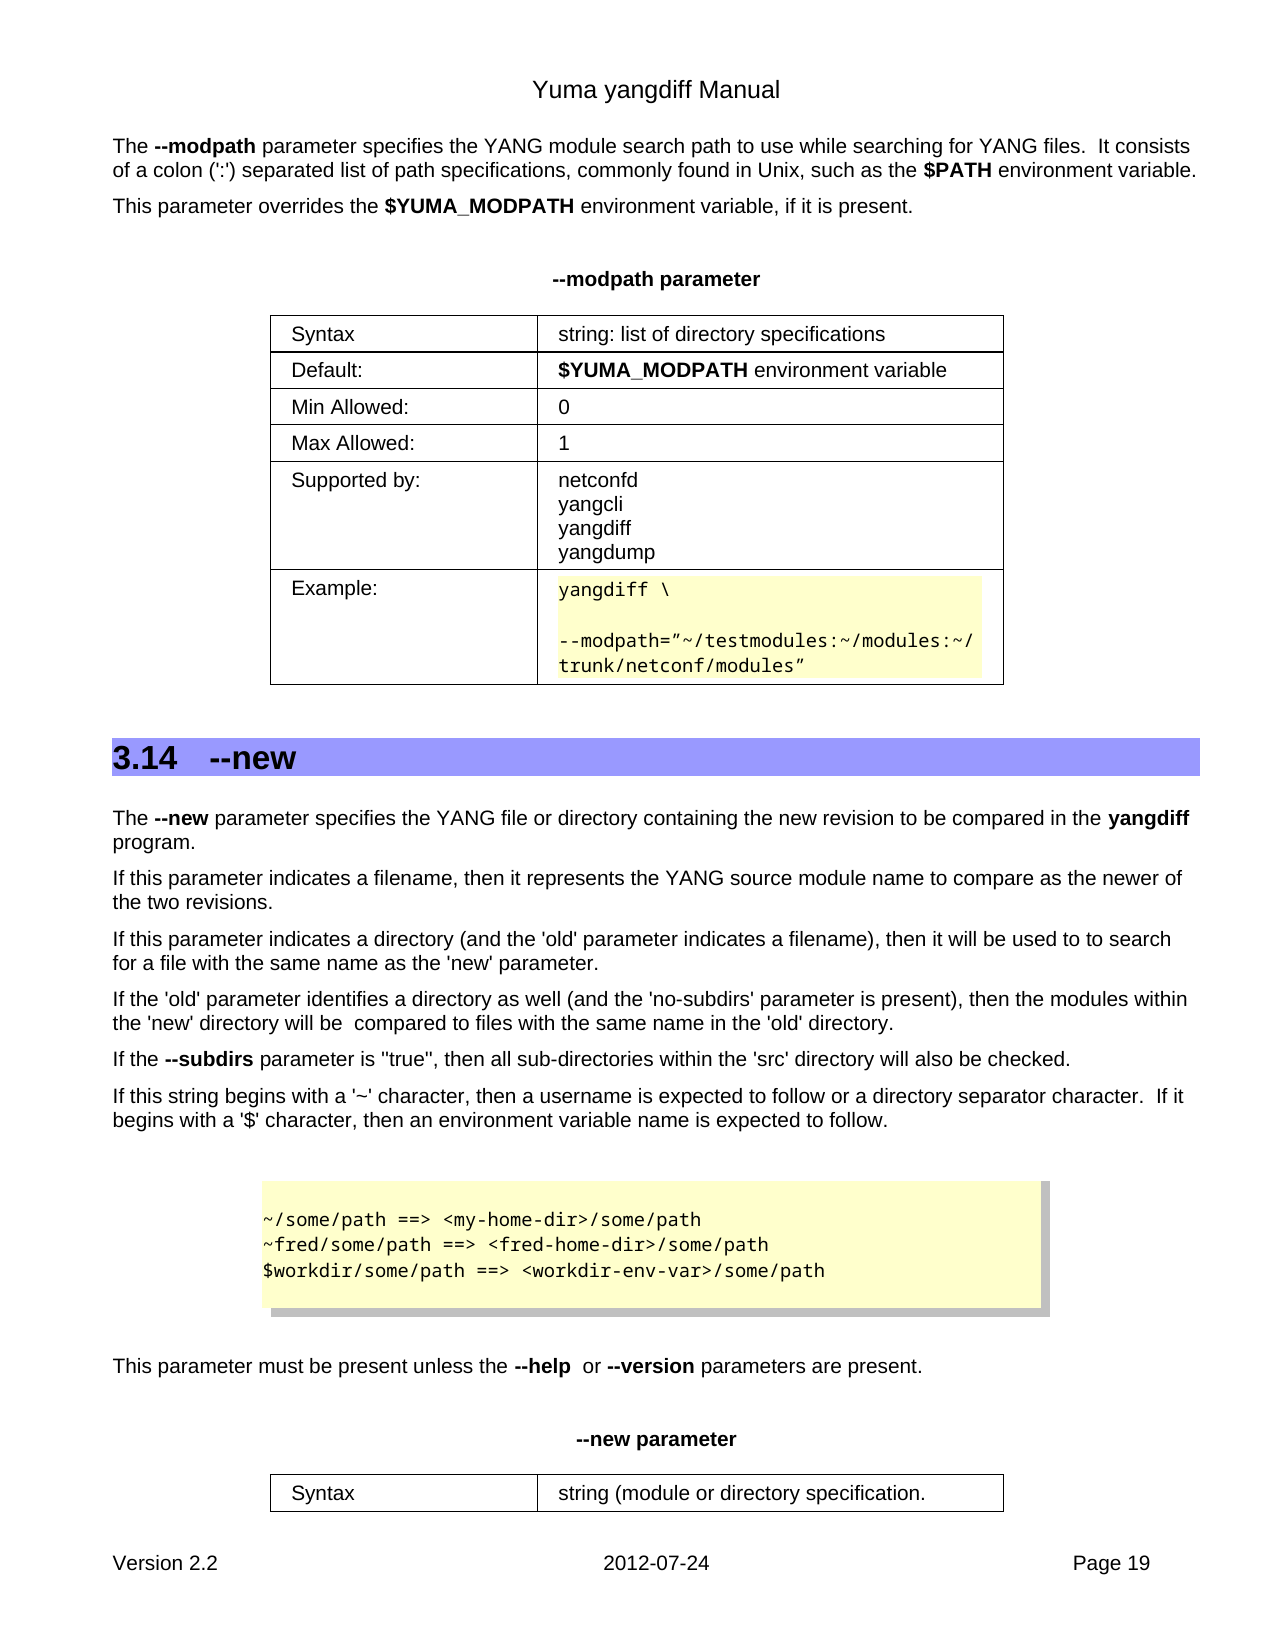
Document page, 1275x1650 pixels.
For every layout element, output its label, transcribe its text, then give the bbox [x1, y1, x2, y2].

table_cell $YUMA_MODPATH environment variable [538, 353, 1003, 388]
text This parameter must be present unless the --help or --version parameters are present. [112, 1353, 1200, 1377]
table_cell Default: [271, 353, 537, 388]
text The --modpath parameter specifies the YANG module search path to use while searching for YANG files. It consists of a colon (':') separated list of path specifications, commonly found in Unix, such as the $PATH environment variable. [112, 134, 1200, 182]
table_cell 0 [538, 389, 1003, 424]
subtitle --new [112, 738, 1200, 776]
text If this parameter indicates a directory (and the 'old' parameter indicates a filename), then it will be used to to search for a file with the same name as the 'new' parameter. [112, 926, 1200, 974]
table_header string: list of directory specifications [538, 316, 1003, 351]
text If the 'old' parameter identifies a directory as well (and the 'no-subdirs' parameter is present), then the modules within the 'new' directory will be compared to files with the same name in the 'old' directory. [112, 987, 1200, 1035]
text If this string begins with a '~' character, then a username is expected to follow or a directory separator character. If it begins with a '$' character, then an environment variable name is expected to follow. [112, 1084, 1200, 1132]
text $workdir/some/path ==> <workdir-env-var>/some/path [262, 1257, 1041, 1283]
table_cell Example: [271, 570, 537, 684]
table_header string (module or directory specification. [538, 1475, 1003, 1511]
text The --new parameter specifies the YANG file or directory containing the new revision to be compared in the yangdiff program. [112, 806, 1200, 853]
text If the --subdirs parameter is ''true'', then all sub-directories within the 'src' directory will also be checked. [112, 1047, 1200, 1071]
text If this parameter indicates a filename, then it represents the YANG source module name to compare as the newer of the two revisions. [112, 866, 1200, 914]
table_header Syntax [271, 1475, 537, 1511]
table_cell 1 [538, 425, 1003, 461]
subtitle --new parameter [127, 1426, 1185, 1450]
subtitle --modpath parameter [127, 267, 1185, 291]
table_cell Max Allowed: [271, 425, 537, 461]
table_header Syntax [271, 316, 537, 351]
table_cell yangdiff \ --modpath=”~/testmodules:~/modules:~/trunk/netconf/modules” [538, 570, 1003, 684]
text This parameter overrides the $YUMA_MODPATH environment variable, if it is present. [112, 194, 1200, 218]
text ~fred/some/path ==> <fred-home-dir>/some/path [262, 1232, 1041, 1257]
table_cell netconfd yangcli yangdiff yangdump [538, 462, 1003, 569]
table_cell Min Allowed: [271, 389, 537, 424]
text ~/some/path ==> <my-home-dir>/some/path [262, 1206, 1041, 1232]
table_cell Supported by: [271, 462, 537, 569]
